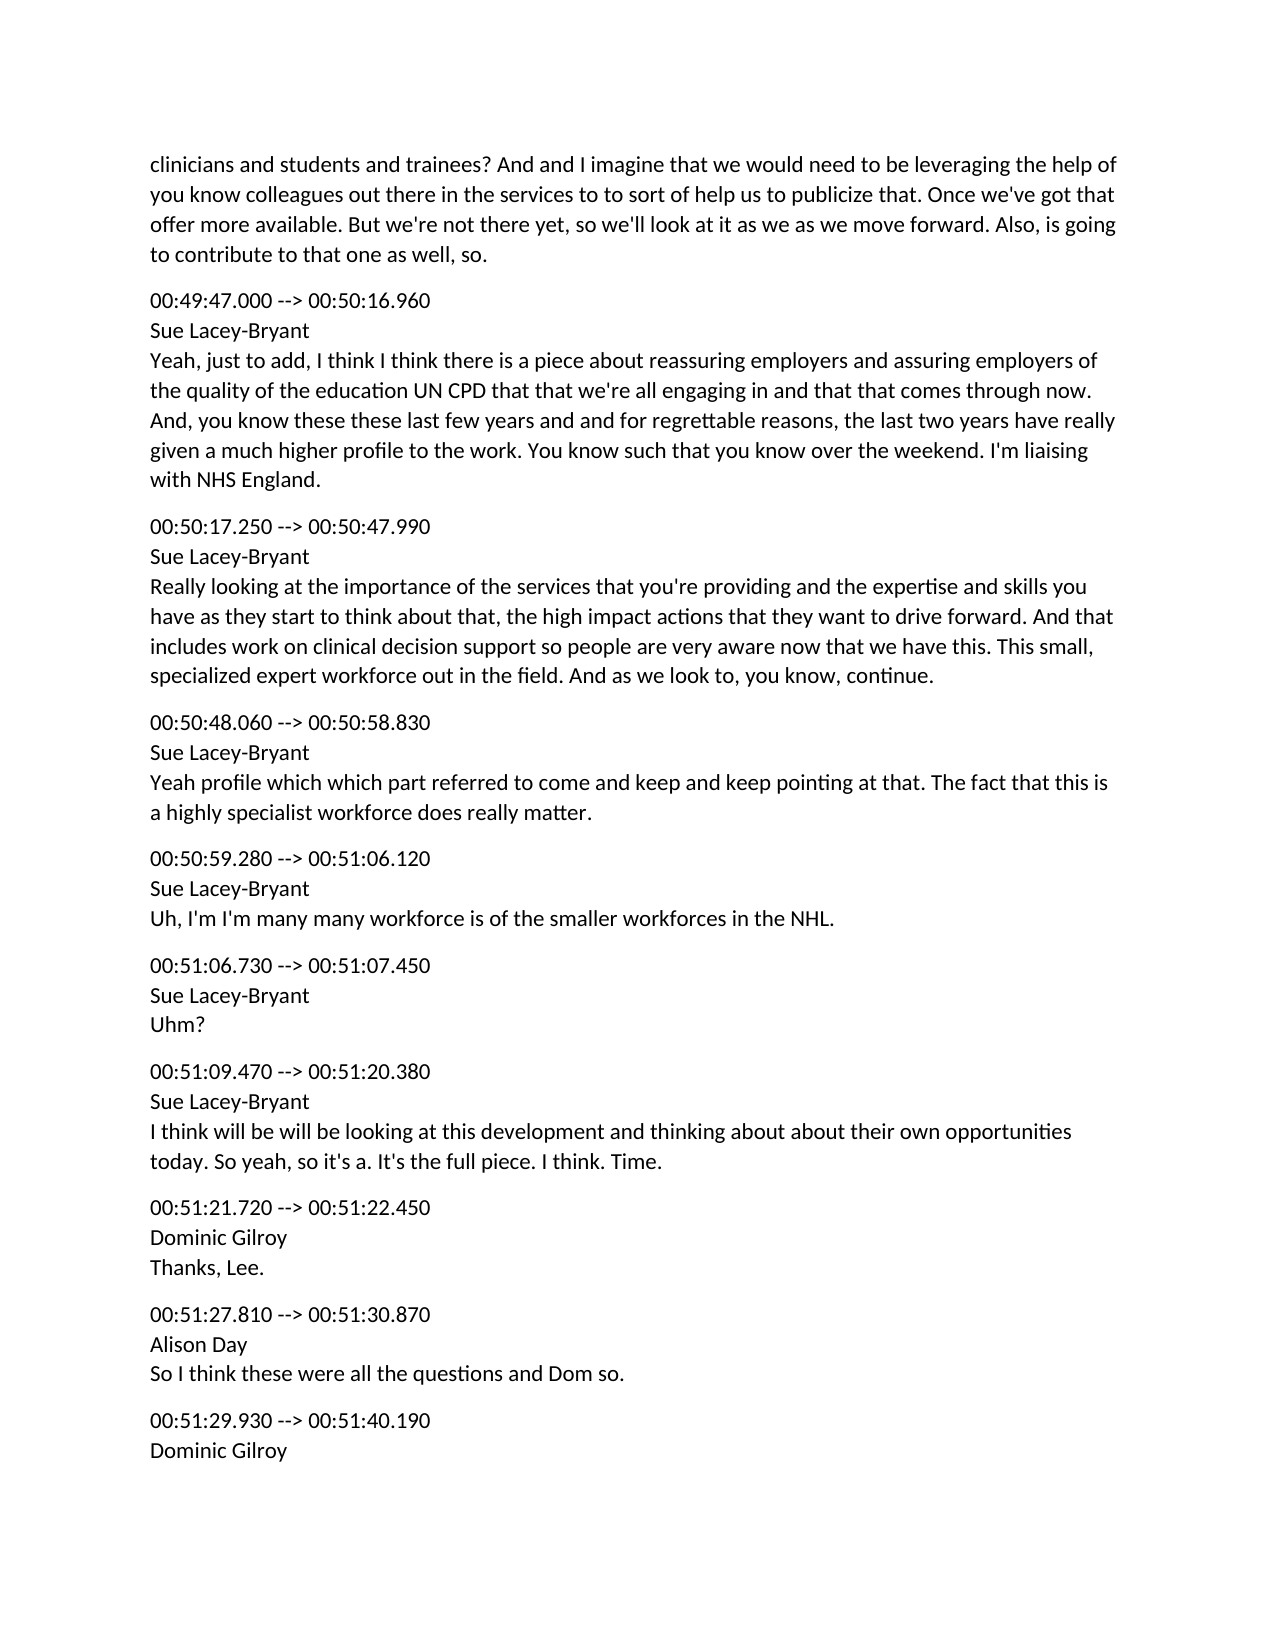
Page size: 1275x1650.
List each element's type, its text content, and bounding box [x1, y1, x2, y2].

text 00:51:27.810 --> 00:51:30.870 Alison Day So I think these were all the questions and Dom so. [150, 1300, 1125, 1388]
text 00:49:47.000 --> 00:50:16.960 Sue Lacey-Bryant Yeah, just to add, I think I think there is a piece about reassuring employers and assuring employers of the quality of the education UN CPD that that we're all engaging in and that that comes through now. And, you know these these last few years and and for regrettable reasons, the last two years have really given a much higher profile to the work. You know such that you know over the weekend. I'm liaising with NHS England. [150, 286, 1125, 494]
text 00:50:48.060 --> 00:50:58.830 Sue Lacey-Bryant Yeah profile which which part referred to come and keep and keep pointing at that. The fact that this is a highly specialist workforce does really matter. [150, 708, 1125, 826]
text 00:51:09.470 --> 00:51:20.380 Sue Lacey-Bryant I think will be will be looking at this development and thinking about about their own opportunities today. So yeah, so it's a. It's the full piece. I think. Time. [150, 1057, 1125, 1175]
text 00:50:59.280 --> 00:51:06.120 Sue Lacey-Bryant Uh, I'm I'm many many workforce is of the smaller workforces in the NHL. [150, 844, 1125, 932]
text clinicians and students and trainees? And and I imagine that we would need to be leveraging the help of you know colleagues out there in the services to to sort of help us to publicize that. Once we've got that offer more available. But we're not there yet, so we'll look at it as we as we move forward. Also, is going to contribute to that one as well, so. [150, 150, 1125, 268]
text 00:51:06.730 --> 00:51:07.450 Sue Lacey-Bryant Uhm? [150, 951, 1125, 1039]
text 00:51:29.930 --> 00:51:40.190 Dominic Gilroy [150, 1406, 1125, 1464]
text 00:51:21.720 --> 00:51:22.450 Dominic Gilroy Thanks, Lee. [150, 1193, 1125, 1281]
text 00:50:17.250 --> 00:50:47.990 Sue Lacey-Bryant Really looking at the importance of the services that you're providing and the expertise and skills you have as they start to think about that, the high impact actions that they want to drive forward. And that includes work on clinical decision support so people are very aware now that we have this. This small, specialized expert workforce out in the field. And as we look to, you know, continue. [150, 512, 1125, 690]
